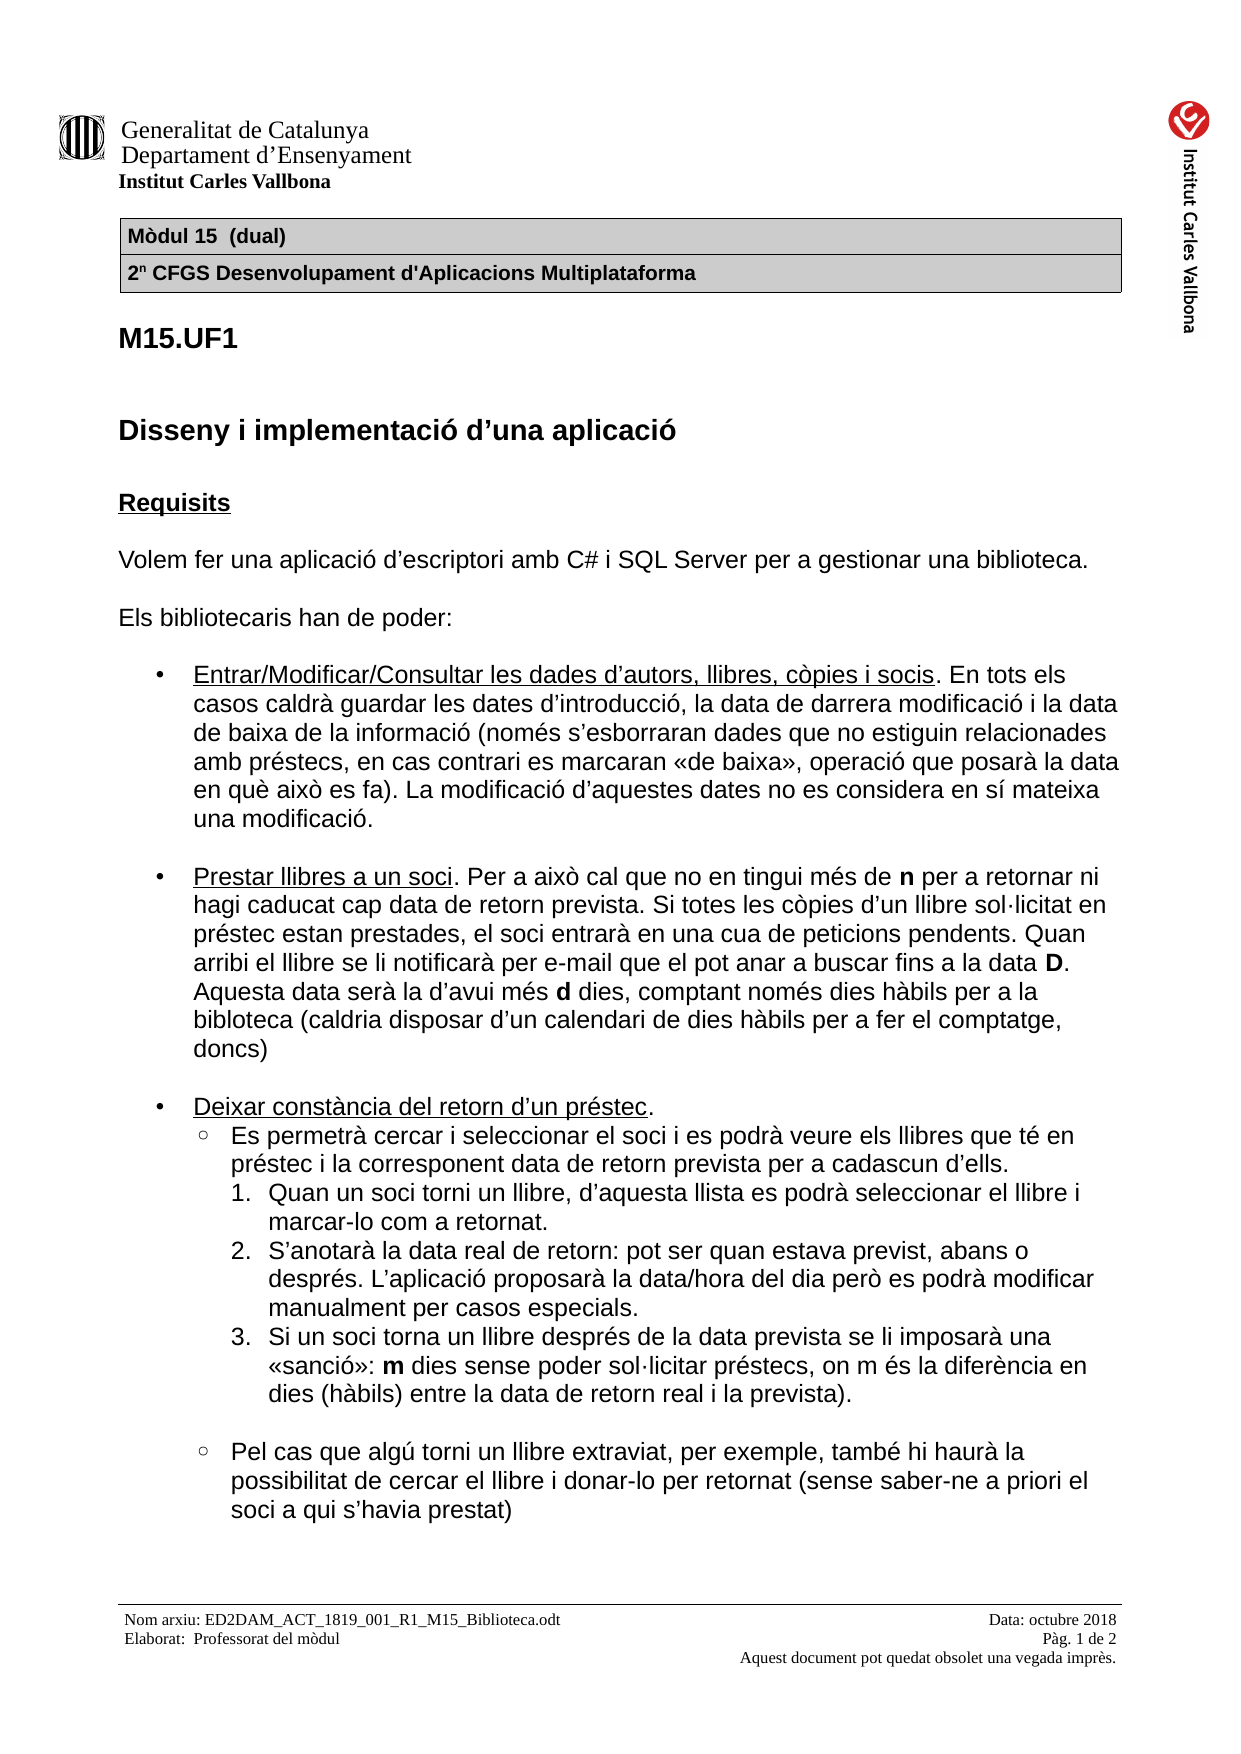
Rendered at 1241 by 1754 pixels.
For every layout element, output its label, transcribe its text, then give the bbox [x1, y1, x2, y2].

text Volem fer una aplicació d’escriptori amb C# i SQL Server per a gestionar una biblioteca. [118, 545, 1122, 574]
list Quan un soci torni un llibre, d’aquesta llista es podrà seleccionar el llibre i marcar-lo com a retornat. [231, 1178, 1122, 1236]
text Requisits [118, 488, 1122, 517]
list Deixar constància del retorn d’un préstec. [156, 1092, 1122, 1121]
table_cell 2n CFGS Desenvolupament d'Aplicacions Multiplataforma [121, 255, 1121, 292]
picture [59, 115, 105, 160]
text Institut Carles Vallbona [118, 168, 1122, 193]
list S’anotarà la data real de retorn: pot ser quan estava previst, abans o després. L’aplicació proposarà la data/hora del dia però es podrà modificar manualment per casos especials. [231, 1236, 1122, 1322]
table_header Mòdul 15 (dual) [121, 219, 1121, 254]
list Prestar llibres a un soci. Per a això cal que no en tingui més de n per a retornar ni hagi caducat cap data de retorn prevista. Si totes les còpies d’un llibre sol·licitat en préstec estan prestades, el soci entrarà en una cua de peticions pendents. Quan arribi el llibre se li notificarà per e-mail que el pot anar a buscar fins a la data D. Aquesta data serà la d’avui més d dies, comptant només dies hàbils per a la bibloteca (caldria disposar d’un calendari de dies hàbils per a fer el comptatge, doncs) [156, 862, 1122, 1063]
text M15.UF1 [118, 321, 1122, 354]
picture [1168, 101, 1210, 338]
text Disseny i implementació d’una aplicació [118, 413, 1122, 447]
list Es permetrà cercar i seleccionar el soci i es podrà veure els llibres que té en préstec i la corresponent data de retorn prevista per a cadascun d’ells. [193, 1121, 1122, 1178]
text Els bibliotecaris han de poder: [118, 603, 1122, 632]
list Pel cas que algú torni un llibre extraviat, per exemple, també hi haurà la possibilitat de cercar el llibre i donar-lo per retornat (sense saber-ne a priori el soci a qui s’havia prestat) [193, 1437, 1122, 1523]
list Si un soci torna un llibre després de la data prevista se li imposarà una «sanció»: m dies sense poder sol·licitar préstecs, on m és la diferència en dies (hàbils) entre la data de retorn real i la prevista). [231, 1322, 1122, 1408]
text Generalitat de Catalunya [118, 118, 1122, 143]
text Departament d’Ensenyament [118, 143, 1122, 168]
list Entrar/Modificar/Consultar les dades d’autors, llibres, còpies i socis. En tots els casos caldrà guardar les dates d’introducció, la data de darrera modificació i la data de baixa de la informació (només s’esborraran dades que no estiguin relacionades amb préstecs, en cas contrari es marcaran «de baixa», operació que posarà la data en què això es fa). La modificació d’aquestes dates no es considera en sí mateixa una modificació. [156, 660, 1122, 833]
